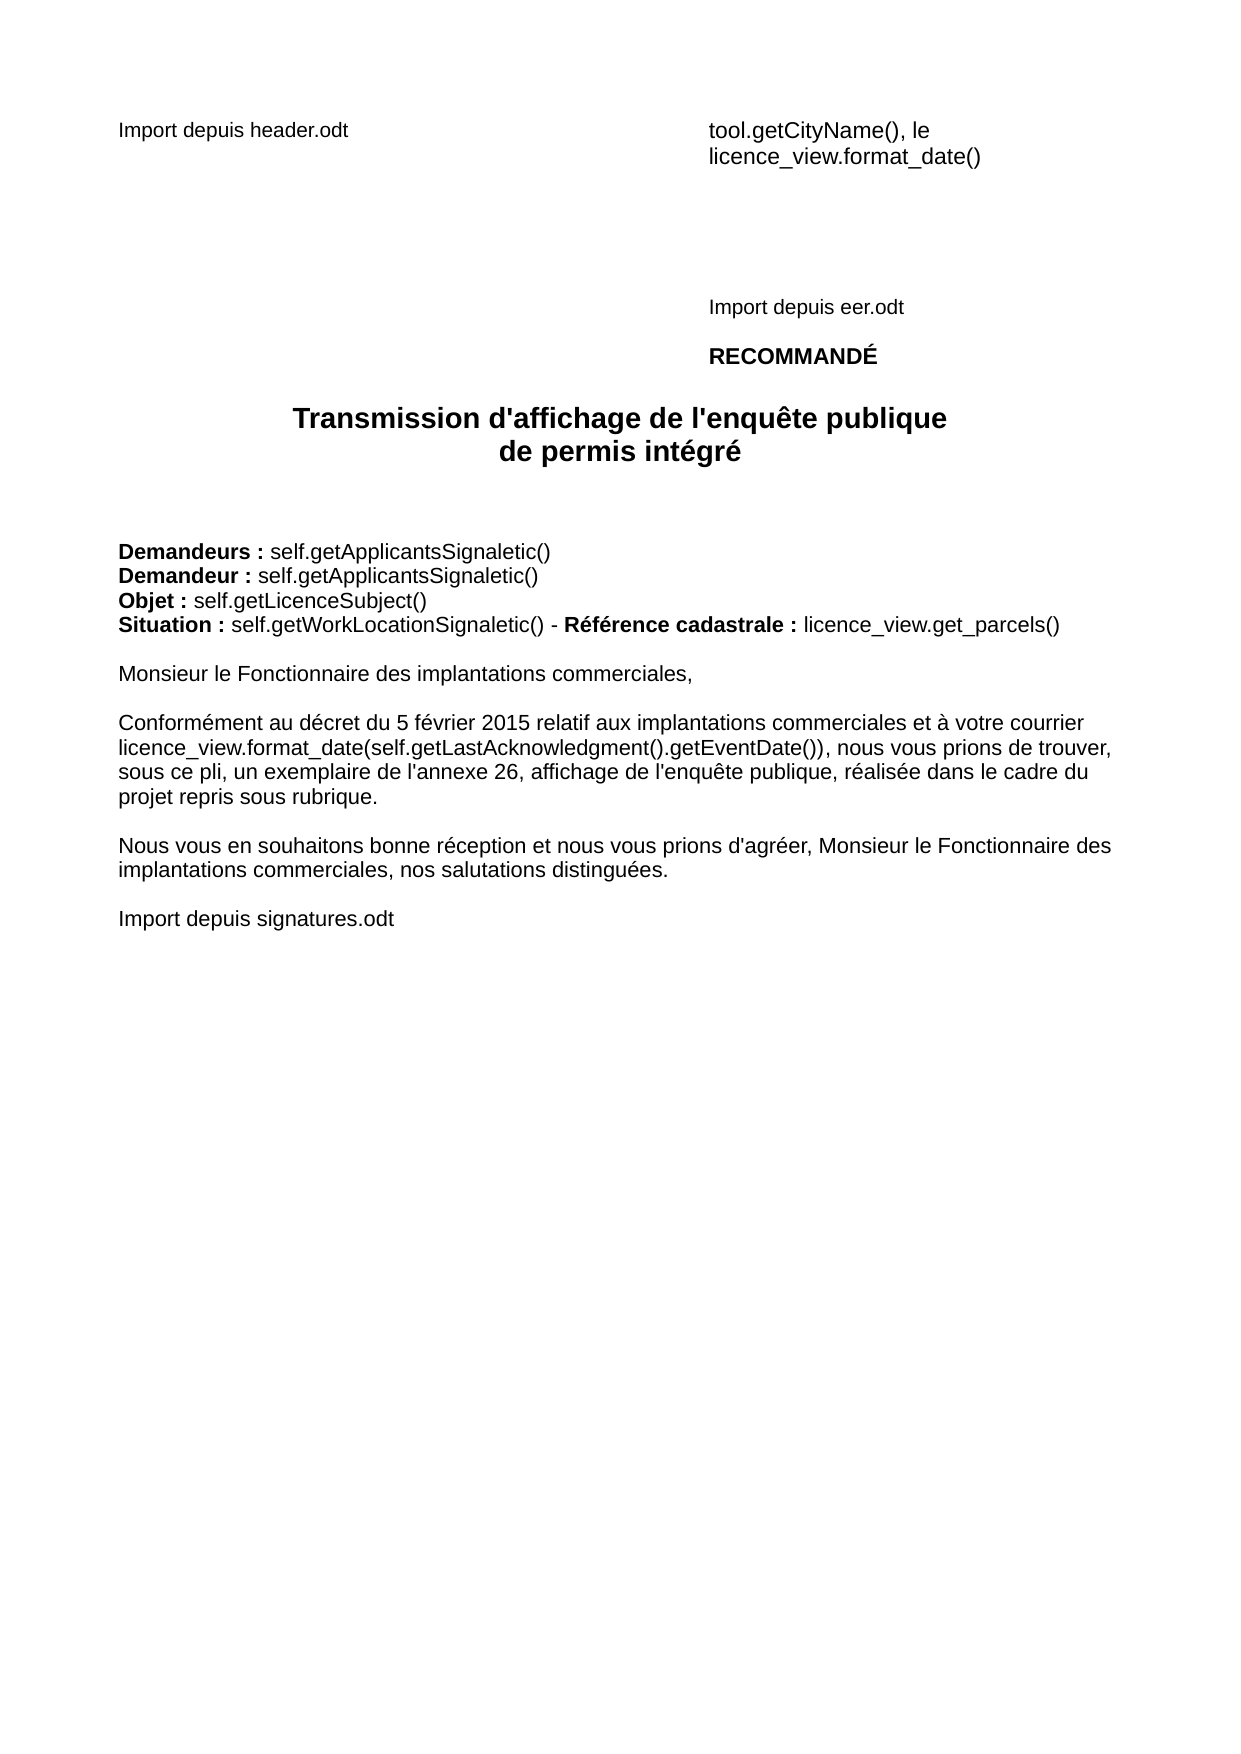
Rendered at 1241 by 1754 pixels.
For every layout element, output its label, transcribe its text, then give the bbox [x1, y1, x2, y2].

text Nous vous en souhaitons bonne réception et nous vous prions d'agréer, Monsieur le Fonctionnaire des implantations commerciales, nos salutations distinguées. [118, 833, 1122, 882]
text Demandeurs : self.getApplicantsSignaletic() [118, 540, 1122, 564]
title Transmission d'affichage de l'enquête publique [118, 402, 1122, 435]
text Demandeur : self.getApplicantsSignaletic() [118, 564, 1122, 589]
text Monsieur le Fonctionnaire des implantations commerciales, [118, 662, 1122, 687]
table_header tool.getCityName(), le licence_view.format_date() Import depuis eer.odt RECOMMANDÉ [709, 118, 1123, 370]
text Situation : self.getWorkLocationSignaletic() - Référence cadastrale : licence_view.get_parcels() [118, 613, 1122, 638]
text Objet : self.getLicenceSubject() [118, 589, 1122, 613]
text Conformément au décret du 5 février 2015 relatif aux implantations commerciales et à votre courrier licence_view.format_date(self.getLastAcknowledgment().getEventDate()), nous vous prions de trouver, sous ce pli, un exemplaire de l'annexe 26, affichage de l'enquête publique, réalisée dans le cadre du projet repris sous rubrique. [118, 711, 1122, 809]
text Import depuis signatures.odt [118, 907, 1122, 931]
table_header Import depuis header.odt [118, 118, 708, 370]
title de permis intégré [118, 435, 1122, 467]
